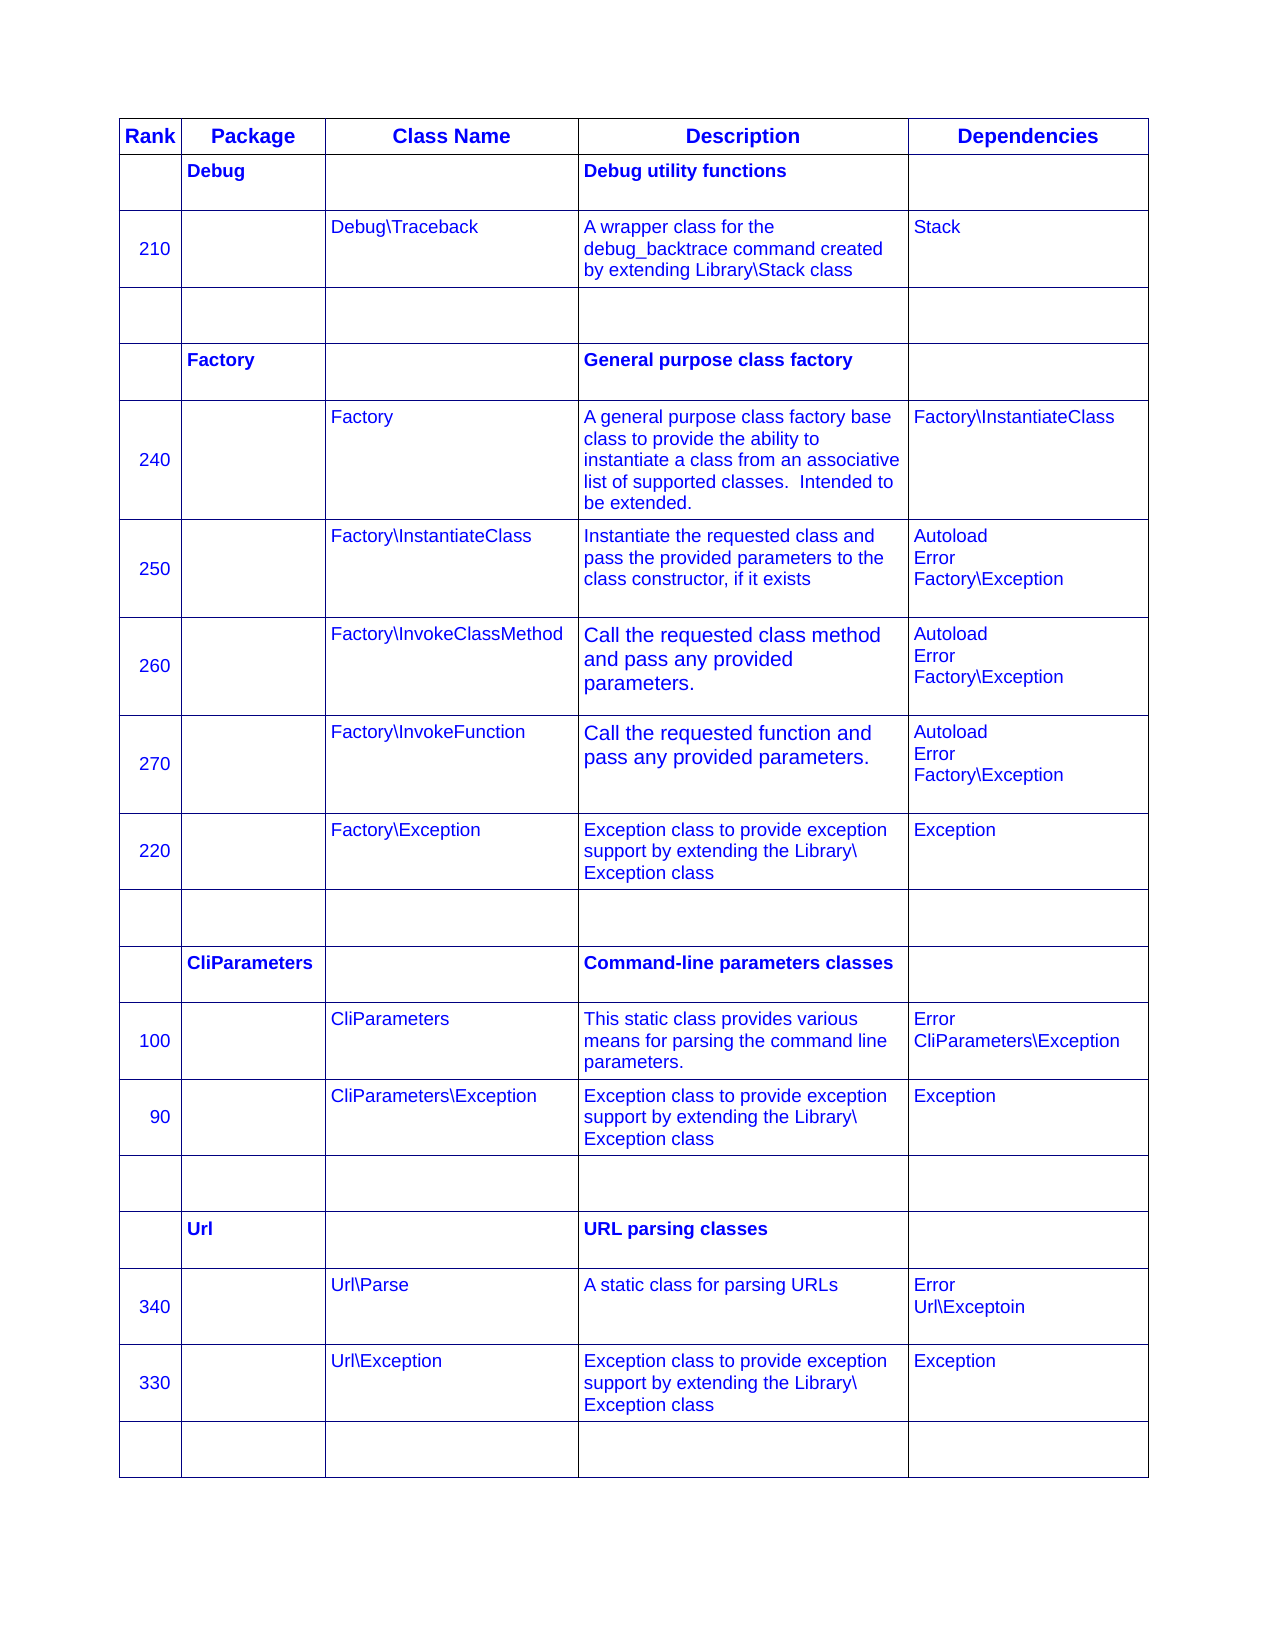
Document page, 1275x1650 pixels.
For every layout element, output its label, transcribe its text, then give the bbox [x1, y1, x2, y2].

table_cell Factory [182, 344, 325, 400]
table_cell Autoload Error Factory\Exception [909, 520, 1148, 617]
table_cell Autoload Error Factory\Exception [909, 618, 1148, 715]
table_cell [120, 288, 181, 343]
table_cell Url\Exception [326, 1345, 578, 1421]
table_cell [120, 890, 181, 946]
table_cell General purpose class factory [579, 344, 908, 400]
table_cell Error Url\Exceptoin [909, 1269, 1148, 1344]
table_cell Debug utility functions [579, 155, 908, 210]
table_cell Exception class to provide exception support by extending the Library\Exception class [579, 1345, 908, 1421]
table_cell [909, 890, 1148, 946]
table_cell 210 [120, 211, 181, 287]
table_cell [182, 618, 325, 715]
table_cell [182, 890, 325, 946]
table_cell [909, 1212, 1148, 1268]
table_cell [579, 890, 908, 946]
table_cell [326, 155, 578, 210]
table_cell [326, 947, 578, 1002]
table_cell Exception [909, 814, 1148, 889]
table_cell CliParameters\Exception [326, 1080, 578, 1155]
table_cell Factory\Exception [326, 814, 578, 889]
table_cell [182, 814, 325, 889]
table_cell [120, 155, 181, 210]
table_cell [182, 211, 325, 287]
table_cell [182, 401, 325, 519]
table_cell Debug\Traceback [326, 211, 578, 287]
table_cell Factory\InvokeFunction [326, 716, 578, 813]
table_cell A general purpose class factory base class to provide the ability to instantiate a class from an associative list of supported classes. Intended to be extended. [579, 401, 908, 519]
table_cell [909, 1422, 1148, 1477]
table_cell [120, 344, 181, 400]
table_cell Instantiate the requested class and pass the provided parameters to the class constructor, if it exists [579, 520, 908, 617]
table_cell 220 [120, 814, 181, 889]
table_cell 250 [120, 520, 181, 617]
table_header Description [579, 119, 908, 154]
table_cell [579, 1156, 908, 1211]
table_cell [579, 288, 908, 343]
table_cell Exception class to provide exception support by extending the Library\Exception class [579, 1080, 908, 1155]
table_cell Exception class to provide exception support by extending the Library\Exception class [579, 814, 908, 889]
table_cell [182, 288, 325, 343]
table_cell This static class provides various means for parsing the command line parameters. [579, 1003, 908, 1078]
table_cell [120, 1156, 181, 1211]
table_cell Error CliParameters\Exception [909, 1003, 1148, 1078]
table_cell [326, 890, 578, 946]
table_cell Factory\InvokeClassMethod [326, 618, 578, 715]
table_cell 240 [120, 401, 181, 519]
table_cell CliParameters [182, 947, 325, 1002]
table_cell Exception [909, 1080, 1148, 1155]
table_cell A wrapper class for the debug_backtrace command created by extending Library\Stack class [579, 211, 908, 287]
table_cell [909, 344, 1148, 400]
table_cell [120, 1212, 181, 1268]
table_cell [182, 1080, 325, 1155]
table_cell A static class for parsing URLs [579, 1269, 908, 1344]
table_cell Stack [909, 211, 1148, 287]
table_cell Debug [182, 155, 325, 210]
table_cell [182, 716, 325, 813]
table_cell [182, 1422, 325, 1477]
table_cell [579, 1422, 908, 1477]
table_cell [182, 1269, 325, 1344]
table_header Package [182, 119, 325, 154]
table_cell [182, 1156, 325, 1211]
table_cell [909, 1156, 1148, 1211]
table_cell Factory\InstantiateClass [909, 401, 1148, 519]
table_cell URL parsing classes [579, 1212, 908, 1268]
table_cell [326, 1156, 578, 1211]
table_cell Call the requested class method and pass any provided parameters. [579, 618, 908, 715]
table_cell [909, 288, 1148, 343]
table_cell 100 [120, 1003, 181, 1078]
table_cell [326, 1422, 578, 1477]
table_cell [326, 1212, 578, 1268]
table_cell [120, 1422, 181, 1477]
table_cell Call the requested function and pass any provided parameters. [579, 716, 908, 813]
table_cell Exception [909, 1345, 1148, 1421]
table_cell Url\Parse [326, 1269, 578, 1344]
table_cell [326, 344, 578, 400]
table_cell [182, 520, 325, 617]
table_cell Autoload Error Factory\Exception [909, 716, 1148, 813]
table_header Dependencies [909, 119, 1148, 154]
table_cell Factory [326, 401, 578, 519]
table_header Class Name [326, 119, 578, 154]
table_cell 90 [120, 1080, 181, 1155]
table_header Rank [120, 119, 181, 154]
table_cell 270 [120, 716, 181, 813]
table_cell [120, 947, 181, 1002]
table_cell [326, 288, 578, 343]
table_cell Factory\InstantiateClass [326, 520, 578, 617]
table_cell [909, 155, 1148, 210]
table_cell [909, 947, 1148, 1002]
table_cell CliParameters [326, 1003, 578, 1078]
table_cell Url [182, 1212, 325, 1268]
table_cell [182, 1003, 325, 1078]
table_cell Command-line parameters classes [579, 947, 908, 1002]
table_cell 330 [120, 1345, 181, 1421]
table_cell 340 [120, 1269, 181, 1344]
table_cell 260 [120, 618, 181, 715]
table_cell [182, 1345, 325, 1421]
